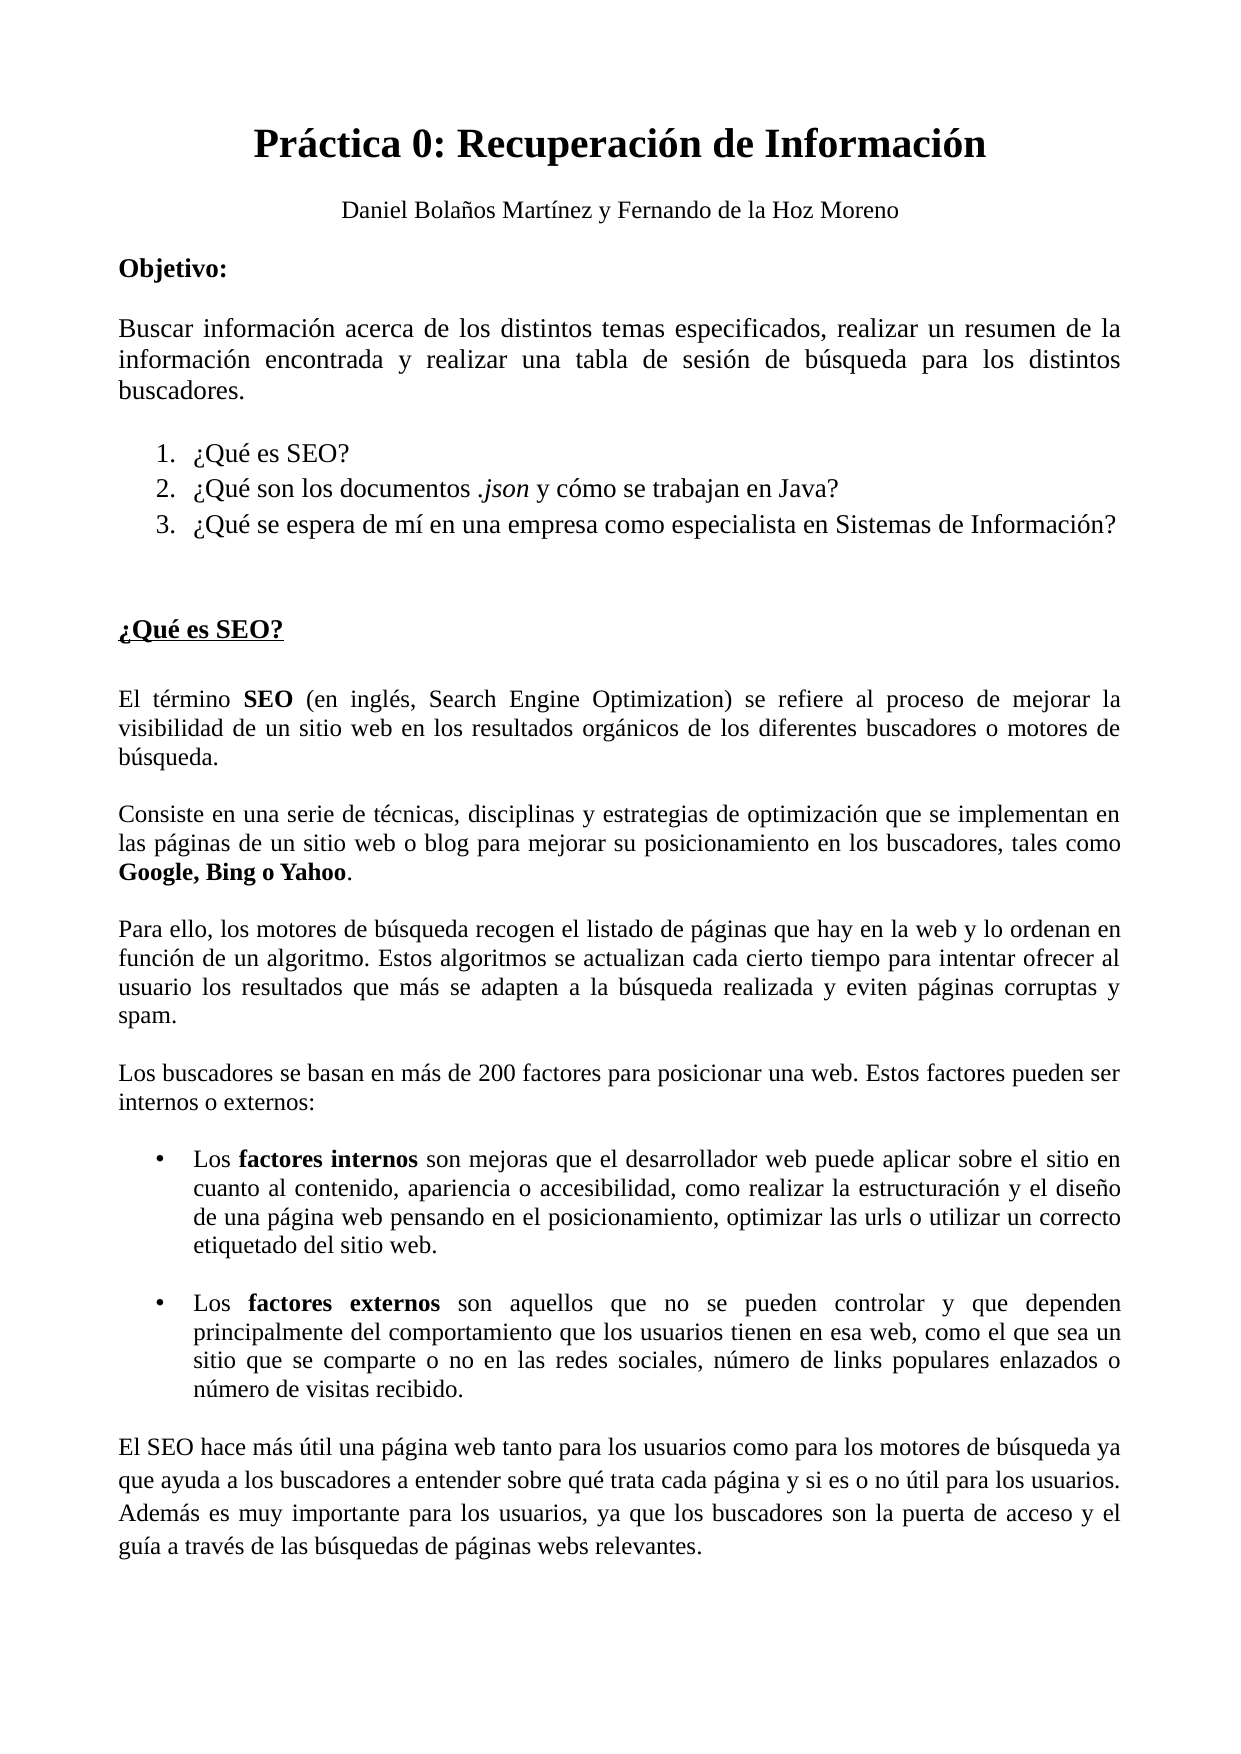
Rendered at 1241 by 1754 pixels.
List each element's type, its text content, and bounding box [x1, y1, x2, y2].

text Para ello, los motores de búsqueda recogen el listado de páginas que hay en la web y lo ordenan en función de un algoritmo. Estos algoritmos se actualizan cada cierto tiempo para intentar ofrecer al usuario los resultados que más se adapten a la búsqueda realizada y eviten páginas corruptas y spam. [118, 914, 1122, 1029]
list ¿Qué son los documentos .json y cómo se trabajan en Java? [156, 472, 1122, 504]
list ¿Qué se espera de mí en una empresa como especialista en Sistemas de Información? [156, 508, 1122, 539]
text ¿Qué es SEO? [118, 613, 1122, 644]
list Los factores internos son mejoras que el desarrollador web puede aplicar sobre el sitio en cuanto al contenido, apariencia o accesibilidad, como realizar la estructuración y el diseño de una página web pensando en el posicionamiento, optimizar las urls o utilizar un correcto etiquetado del sitio web. [156, 1144, 1122, 1259]
text Práctica 0: Recuperación de Información [118, 118, 1122, 166]
text Los buscadores se basan en más de 200 factores para posicionar una web. Estos factores pueden ser internos o externos: [118, 1058, 1122, 1115]
text Objetivo: [118, 252, 1122, 283]
list ¿Qué es SEO? [156, 437, 1122, 468]
text El SEO hace más útil una página web tanto para los usuarios como para los motores de búsqueda ya que ayuda a los buscadores a entender sobre qué trata cada página y si es o no útil para los usuarios. Además es muy importante para los usuarios, ya que los buscadores son la puerta de acceso y el guía a través de las búsquedas de páginas webs relevantes. [118, 1432, 1122, 1559]
text Daniel Bolaños Martínez y Fernando de la Hoz Moreno [118, 195, 1122, 223]
text Buscar información acerca de los distintos temas especificados, realizar un resumen de la información encontrada y realizar una tabla de sesión de búsqueda para los distintos buscadores. [118, 312, 1122, 406]
text El término SEO (en inglés, Search Engine Optimization) se refiere al proceso de mejorar la visibilidad de un sitio web en los resultados orgánicos de los diferentes buscadores o motores de búsqueda. [118, 684, 1122, 770]
text Consiste en una serie de técnicas, disciplinas y estrategias de optimización que se implementan en las páginas de un sitio web o blog para mejorar su posicionamiento en los buscadores, tales como Google, Bing o Yahoo. [118, 799, 1122, 885]
list Los factores externos son aquellos que no se pueden controlar y que dependen principalmente del comportamiento que los usuarios tienen en esa web, como el que sea un sitio que se comparte o no en las redes sociales, número de links populares enlazados o número de visitas recibido. [156, 1288, 1122, 1403]
